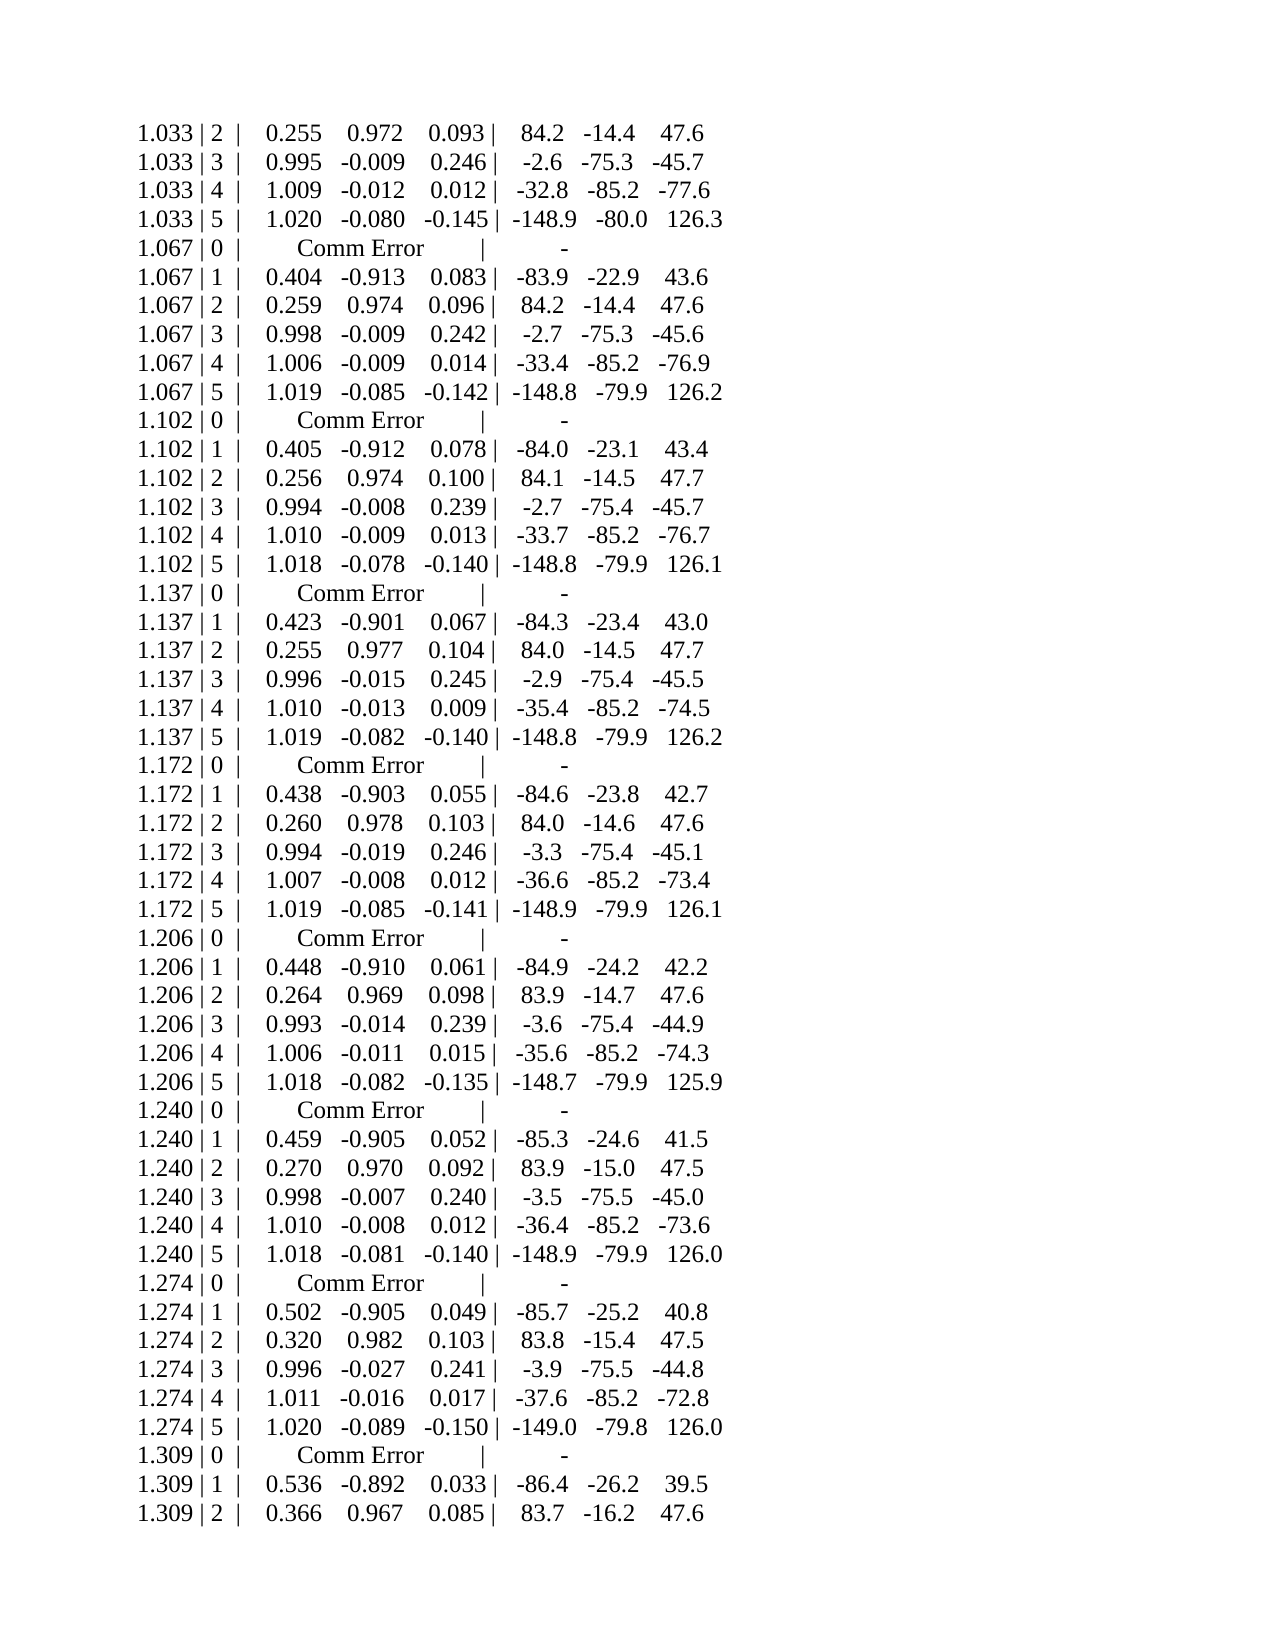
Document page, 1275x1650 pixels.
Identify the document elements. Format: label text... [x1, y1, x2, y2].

text 1.033 | 3 | 0.995 -0.009 0.246 | -2.6 -75.3 -45.7 [118, 147, 1157, 176]
text 1.137 | 1 | 0.423 -0.901 0.067 | -84.3 -23.4 43.0 [118, 607, 1157, 636]
text 1.067 | 1 | 0.404 -0.913 0.083 | -83.9 -22.9 43.6 [118, 262, 1157, 291]
text 1.206 | 2 | 0.264 0.969 0.098 | 83.9 -14.7 47.6 [118, 981, 1157, 1009]
text 1.206 | 0 | Comm Error | - [118, 923, 1157, 952]
text 1.067 | 5 | 1.019 -0.085 -0.142 | -148.8 -79.9 126.2 [118, 377, 1157, 406]
text 1.274 | 0 | Comm Error | - [118, 1268, 1157, 1297]
text 1.274 | 5 | 1.020 -0.089 -0.150 | -149.0 -79.8 126.0 [118, 1412, 1157, 1441]
text 1.102 | 1 | 0.405 -0.912 0.078 | -84.0 -23.1 43.4 [118, 434, 1157, 463]
text 1.240 | 5 | 1.018 -0.081 -0.140 | -148.9 -79.9 126.0 [118, 1239, 1157, 1268]
text 1.102 | 2 | 0.256 0.974 0.100 | 84.1 -14.5 47.7 [118, 463, 1157, 492]
text 1.172 | 4 | 1.007 -0.008 0.012 | -36.6 -85.2 -73.4 [118, 866, 1157, 894]
text 1.206 | 3 | 0.993 -0.014 0.239 | -3.6 -75.4 -44.9 [118, 1009, 1157, 1038]
text 1.309 | 2 | 0.366 0.967 0.085 | 83.7 -16.2 47.6 [118, 1498, 1157, 1527]
text 1.067 | 2 | 0.259 0.974 0.096 | 84.2 -14.4 47.6 [118, 291, 1157, 319]
text 1.240 | 1 | 0.459 -0.905 0.052 | -85.3 -24.6 41.5 [118, 1124, 1157, 1153]
text 1.102 | 5 | 1.018 -0.078 -0.140 | -148.8 -79.9 126.1 [118, 549, 1157, 578]
text 1.033 | 2 | 0.255 0.972 0.093 | 84.2 -14.4 47.6 [118, 118, 1157, 147]
text 1.033 | 4 | 1.009 -0.012 0.012 | -32.8 -85.2 -77.6 [118, 176, 1157, 204]
text 1.274 | 4 | 1.011 -0.016 0.017 | -37.6 -85.2 -72.8 [118, 1383, 1157, 1412]
text 1.274 | 3 | 0.996 -0.027 0.241 | -3.9 -75.5 -44.8 [118, 1354, 1157, 1383]
text 1.240 | 0 | Comm Error | - [118, 1096, 1157, 1124]
text 1.137 | 3 | 0.996 -0.015 0.245 | -2.9 -75.4 -45.5 [118, 664, 1157, 693]
text 1.033 | 5 | 1.020 -0.080 -0.145 | -148.9 -80.0 126.3 [118, 204, 1157, 233]
text 1.240 | 3 | 0.998 -0.007 0.240 | -3.5 -75.5 -45.0 [118, 1182, 1157, 1211]
text 1.102 | 0 | Comm Error | - [118, 406, 1157, 434]
text 1.206 | 1 | 0.448 -0.910 0.061 | -84.9 -24.2 42.2 [118, 952, 1157, 981]
text 1.172 | 5 | 1.019 -0.085 -0.141 | -148.9 -79.9 126.1 [118, 894, 1157, 923]
text 1.102 | 3 | 0.994 -0.008 0.239 | -2.7 -75.4 -45.7 [118, 492, 1157, 521]
text 1.240 | 2 | 0.270 0.970 0.092 | 83.9 -15.0 47.5 [118, 1153, 1157, 1182]
text 1.274 | 2 | 0.320 0.982 0.103 | 83.8 -15.4 47.5 [118, 1326, 1157, 1354]
text 1.240 | 4 | 1.010 -0.008 0.012 | -36.4 -85.2 -73.6 [118, 1211, 1157, 1239]
text 1.067 | 4 | 1.006 -0.009 0.014 | -33.4 -85.2 -76.9 [118, 348, 1157, 377]
text 1.067 | 3 | 0.998 -0.009 0.242 | -2.7 -75.3 -45.6 [118, 319, 1157, 348]
text 1.102 | 4 | 1.010 -0.009 0.013 | -33.7 -85.2 -76.7 [118, 521, 1157, 549]
text 1.172 | 0 | Comm Error | - [118, 751, 1157, 779]
text 1.067 | 0 | Comm Error | - [118, 233, 1157, 262]
text 1.274 | 1 | 0.502 -0.905 0.049 | -85.7 -25.2 40.8 [118, 1297, 1157, 1326]
text 1.206 | 5 | 1.018 -0.082 -0.135 | -148.7 -79.9 125.9 [118, 1067, 1157, 1096]
text 1.309 | 0 | Comm Error | - [118, 1441, 1157, 1469]
text 1.172 | 2 | 0.260 0.978 0.103 | 84.0 -14.6 47.6 [118, 808, 1157, 837]
text 1.137 | 5 | 1.019 -0.082 -0.140 | -148.8 -79.9 126.2 [118, 722, 1157, 751]
text 1.206 | 4 | 1.006 -0.011 0.015 | -35.6 -85.2 -74.3 [118, 1038, 1157, 1067]
text 1.137 | 2 | 0.255 0.977 0.104 | 84.0 -14.5 47.7 [118, 636, 1157, 664]
text 1.309 | 1 | 0.536 -0.892 0.033 | -86.4 -26.2 39.5 [118, 1469, 1157, 1498]
text 1.172 | 1 | 0.438 -0.903 0.055 | -84.6 -23.8 42.7 [118, 779, 1157, 808]
text 1.137 | 4 | 1.010 -0.013 0.009 | -35.4 -85.2 -74.5 [118, 693, 1157, 722]
text 1.137 | 0 | Comm Error | - [118, 578, 1157, 607]
text 1.172 | 3 | 0.994 -0.019 0.246 | -3.3 -75.4 -45.1 [118, 837, 1157, 866]
